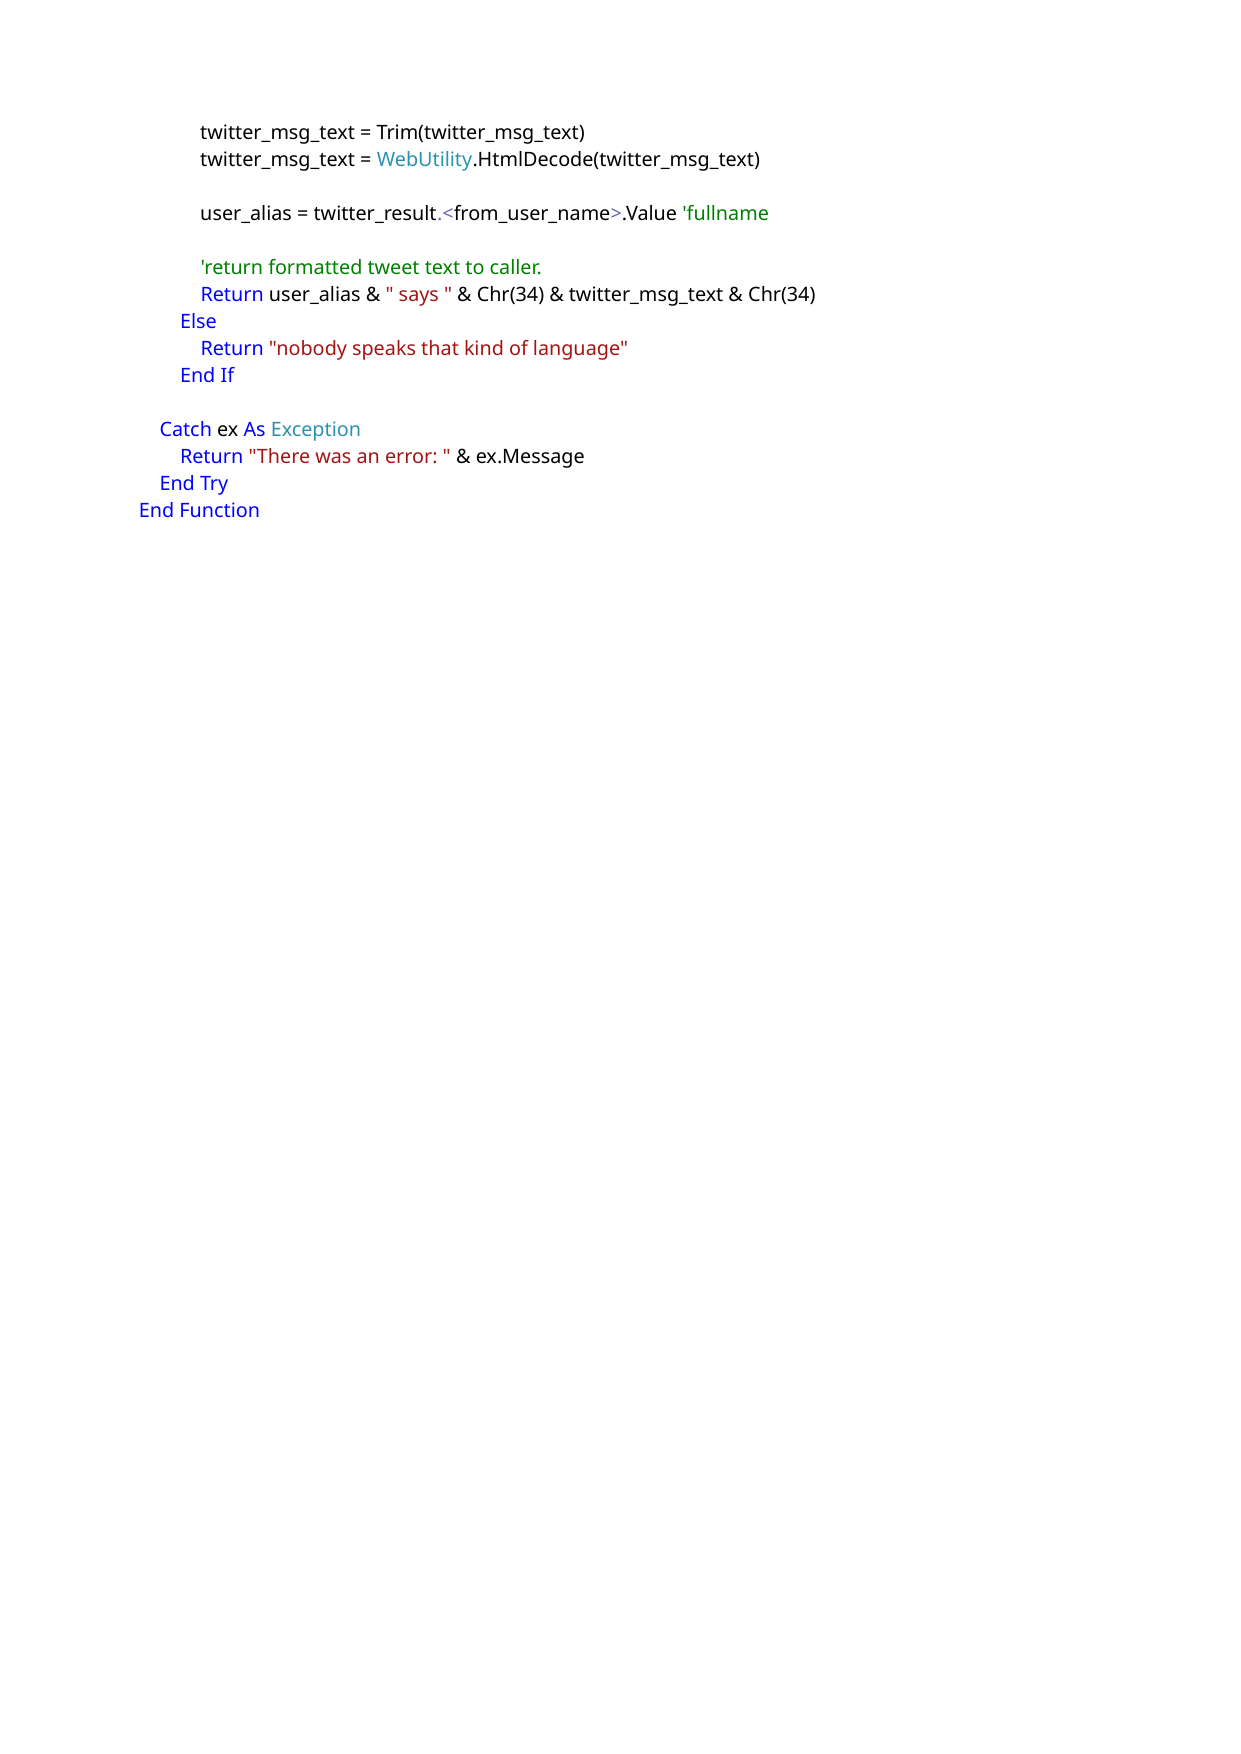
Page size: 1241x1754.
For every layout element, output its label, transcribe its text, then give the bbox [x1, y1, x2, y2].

text Else [118, 307, 1122, 334]
text Return user_alias & " says " & Chr(34) & twitter_msg_text & Chr(34) [118, 280, 1122, 307]
text user_alias = twitter_result.<from_user_name>.Value 'fullname [118, 199, 1122, 226]
text End Function [118, 496, 1122, 523]
text 'return formatted tweet text to caller. [118, 253, 1122, 280]
text End If [118, 361, 1122, 388]
text Return "nobody speaks that kind of language" [118, 334, 1122, 361]
text End Try [118, 469, 1122, 496]
text twitter_msg_text = Trim(twitter_msg_text) [118, 118, 1122, 145]
text Catch ex As Exception [118, 415, 1122, 442]
text Return "There was an error: " & ex.Message [118, 442, 1122, 469]
text twitter_msg_text = WebUtility.HtmlDecode(twitter_msg_text) [118, 145, 1122, 172]
